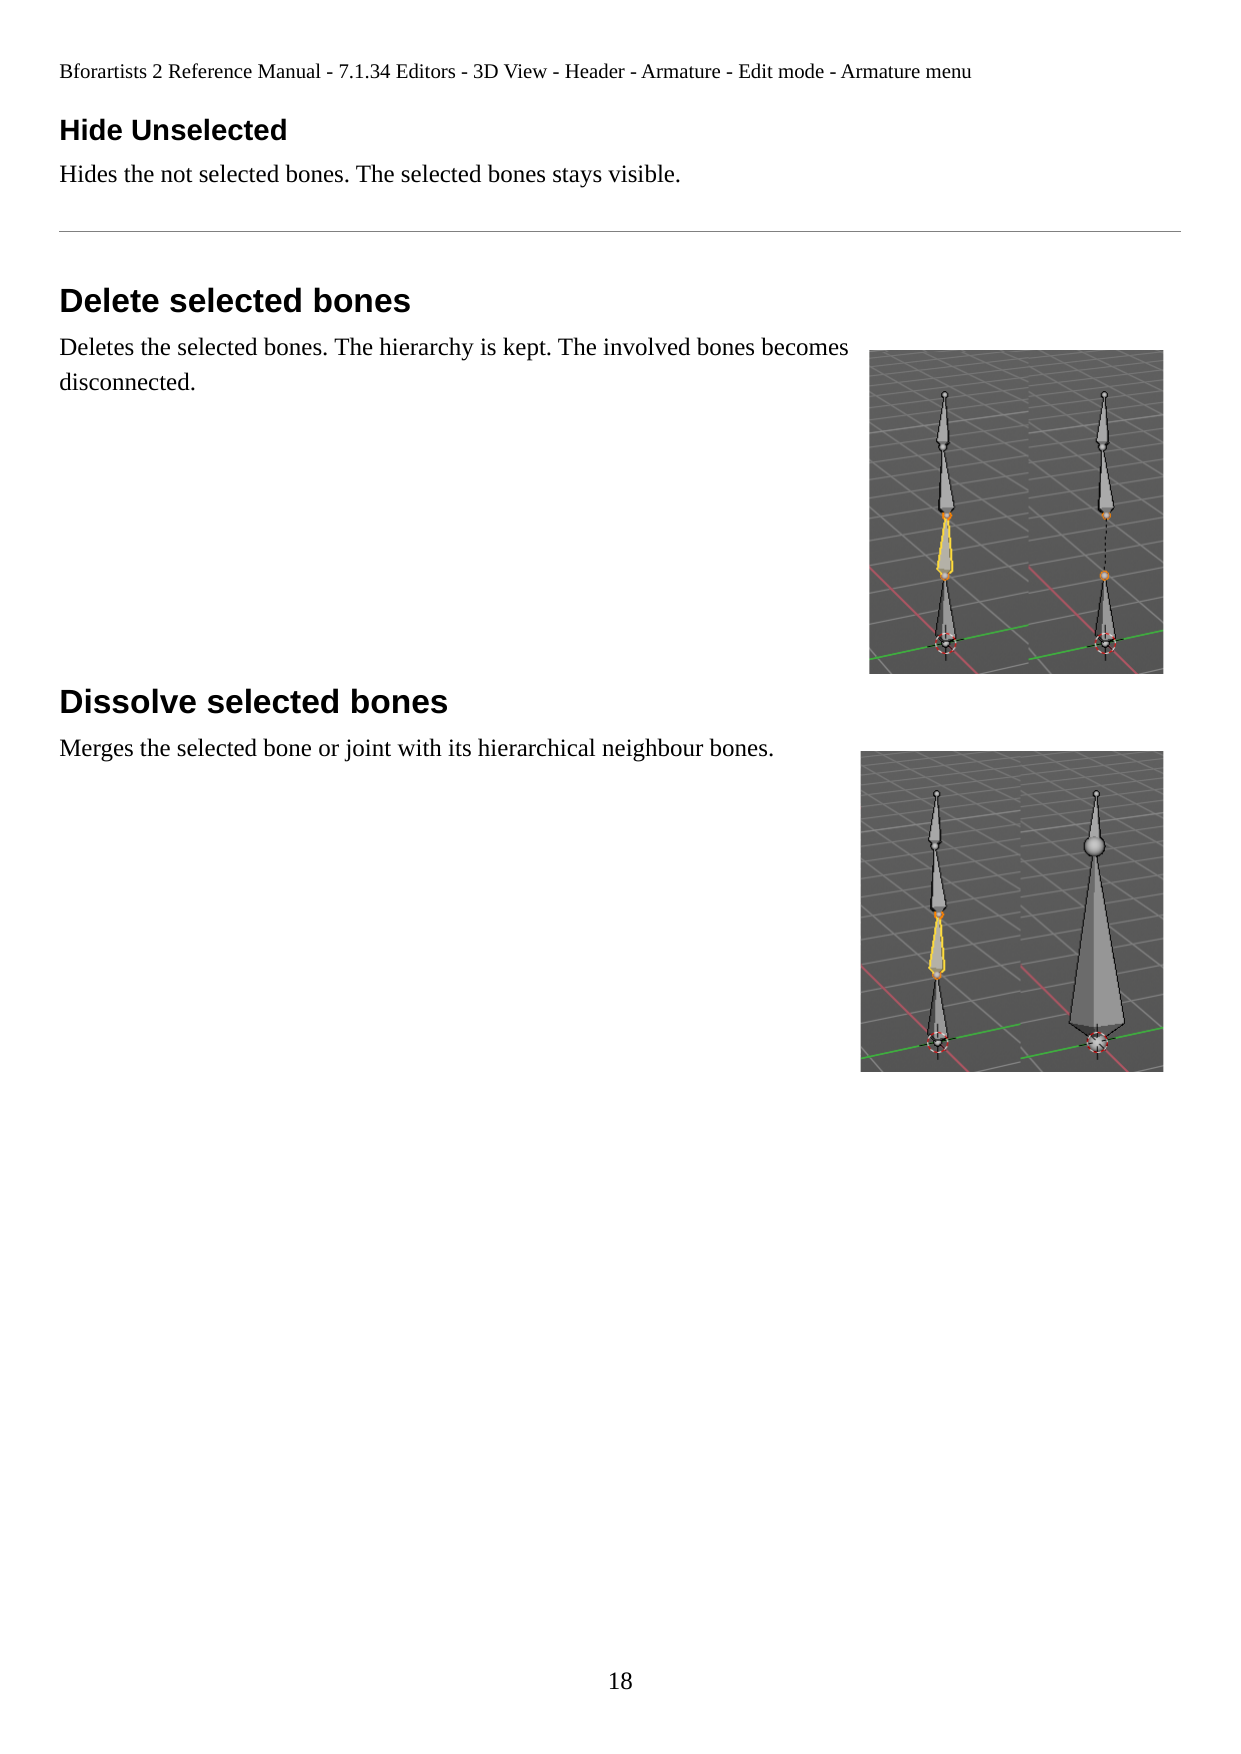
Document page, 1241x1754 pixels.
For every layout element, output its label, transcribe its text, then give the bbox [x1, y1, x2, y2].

picture [860, 751, 1164, 1072]
text Hides the not selected bones. The selected bones stays visible. [59, 159, 1181, 188]
subtitle Delete selected bones [59, 281, 1181, 320]
subtitle Dissolve selected bones [59, 682, 1181, 721]
subtitle Hide Unselected [59, 113, 1181, 146]
text Deletes the selected bones. The hierarchy is kept. The involved bones becomes disconnected. [59, 332, 1181, 396]
text Merges the selected bone or joint with its hierarchical neighbour bones. [59, 733, 1181, 762]
picture [869, 350, 1164, 674]
